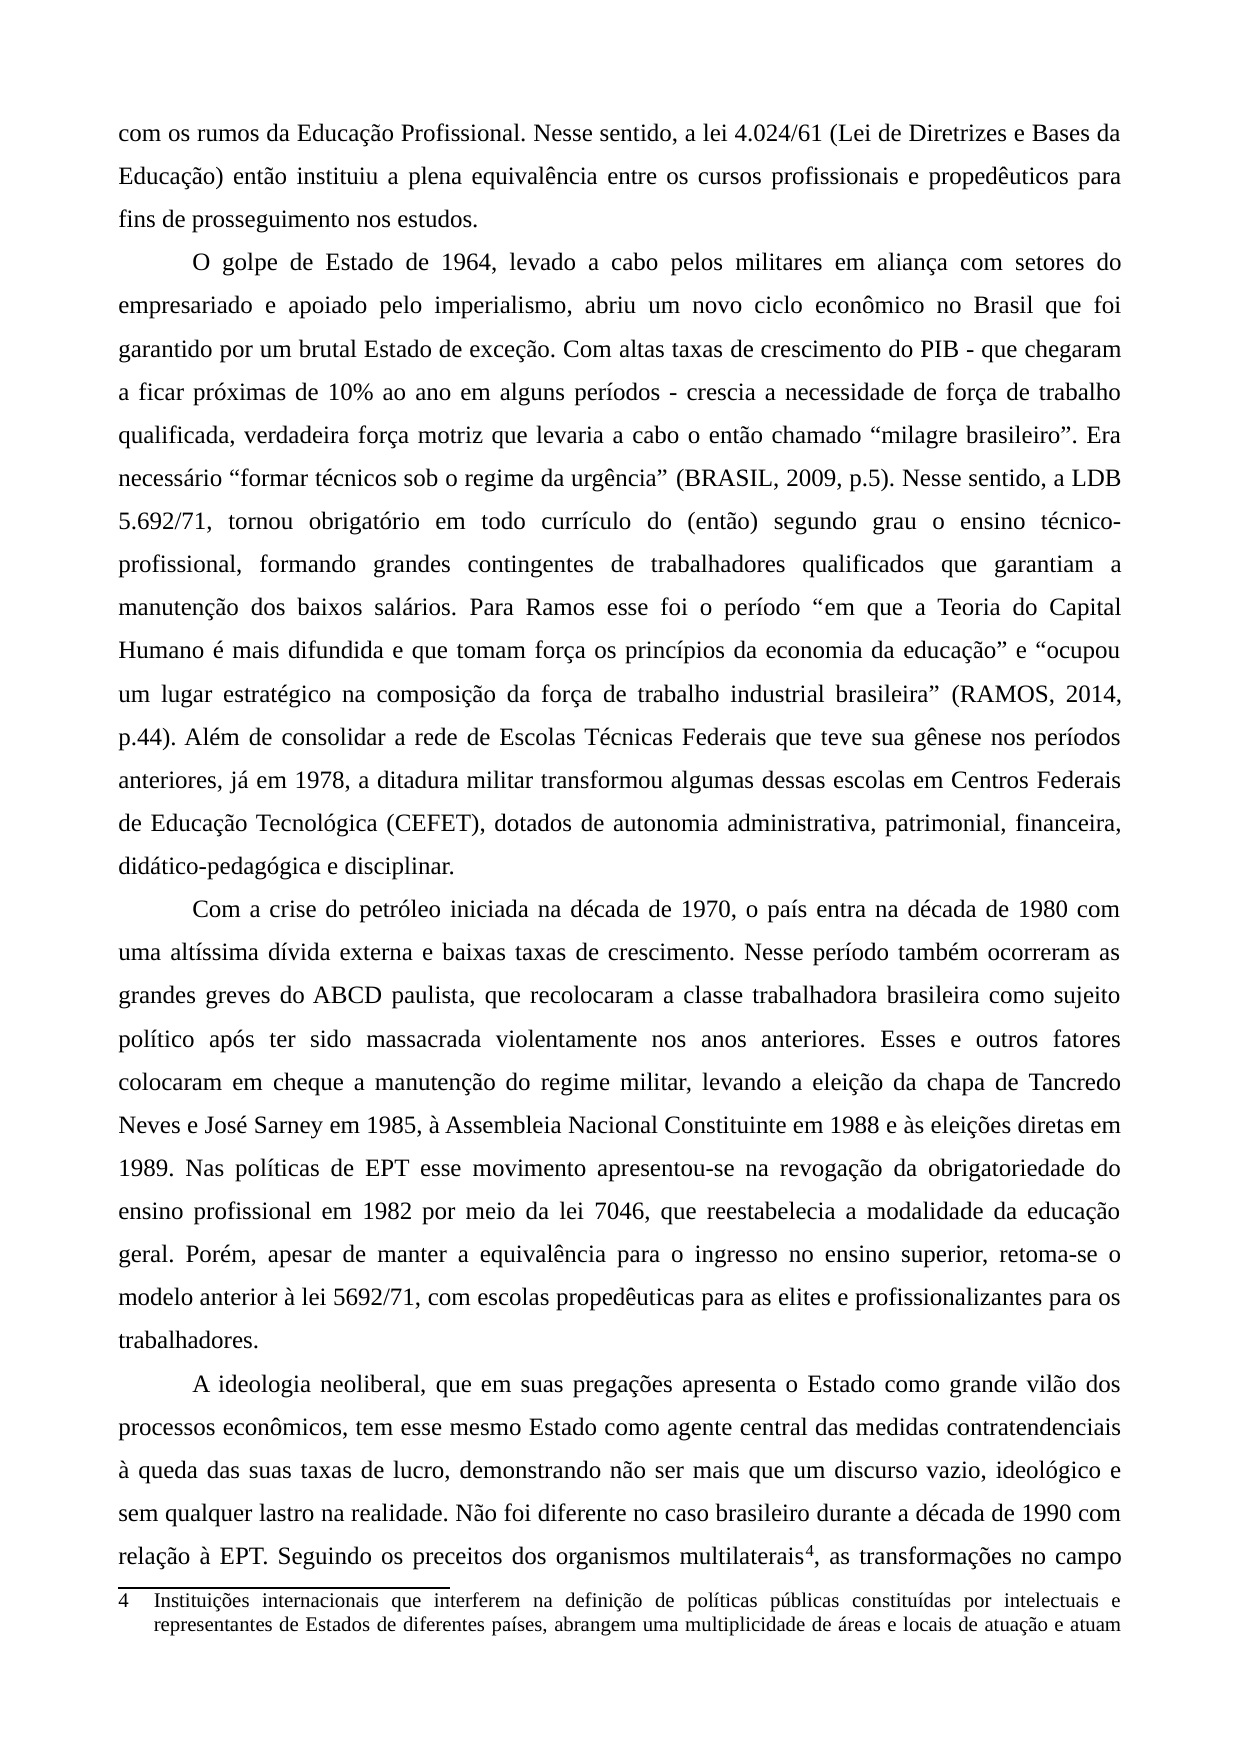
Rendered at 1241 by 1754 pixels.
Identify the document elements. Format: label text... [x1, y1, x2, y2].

text Instituições internacionais que interferem na definição de políticas públicas constituídas por intelectuais e representantes de Estados de diferentes países, abrangem uma multiplicidade de áreas e locais de atuação e atuam [118, 1588, 1122, 1636]
text Com a crise do petróleo iniciada na década de 1970, o país entra na década de 1980 com uma altíssima dívida externa e baixas taxas de crescimento. Nesse período também ocorreram as grandes greves do ABCD paulista, que recolocaram a classe trabalhadora brasileira como sujeito político após ter sido massacrada violentamente nos anos anteriores. Esses e outros fatores colocaram em cheque a manutenção do regime militar, levando a eleição da chapa de Tancredo Neves e José Sarney em 1985, à Assembleia Nacional Constituinte em 1988 e às eleições diretas em 1989. Nas políticas de EPT esse movimento apresentou-se na revogação da obrigatoriedade do ensino profissional em 1982 por meio da lei 7046, que reestabelecia a modalidade da educação geral. Porém, apesar de manter a equivalência para o ingresso no ensino superior, retoma-se o modelo anterior à lei 5692/71, com escolas propedêuticas para as elites e profissionalizantes para os trabalhadores. [118, 894, 1122, 1354]
text O golpe de Estado de 1964, levado a cabo pelos militares em aliança com setores do empresariado e apoiado pelo imperialismo, abriu um novo ciclo econômico no Brasil que foi garantido por um brutal Estado de exceção. Com altas taxas de crescimento do PIB - que chegaram a ficar próximas de 10% ao ano em alguns períodos - crescia a necessidade de força de trabalho qualificada, verdadeira força motriz que levaria a cabo o então chamado “milagre brasileiro”. Era necessário “formar técnicos sob o regime da urgência” (BRASIL, 2009, p.5). Nesse sentido, a LDB 5.692/71, tornou obrigatório em todo currículo do (então) segundo grau o ensino técnico-profissional, formando grandes contingentes de trabalhadores qualificados que garantiam a manutenção dos baixos salários. Para Ramos esse foi o período “em que a Teoria do Capital Humano é mais difundida e que tomam força os princípios da economia da educação” e “ocupou um lugar estratégico na composição da força de trabalho industrial brasileira” (RAMOS, 2014, p.44). Além de consolidar a rede de Escolas Técnicas Federais que teve sua gênese nos períodos anteriores, já em 1978, a ditadura militar transformou algumas dessas escolas em Centros Federais de Educação Tecnológica (CEFET), dotados de autonomia administrativa, patrimonial, financeira, didático-pedagógica e disciplinar. [118, 247, 1122, 880]
text com os rumos da Educação Profissional. Nesse sentido, a lei 4.024/61 (Lei de Diretrizes e Bases da Educação) então instituiu a plena equivalência entre os cursos profissionais e propedêuticos para fins de prosseguimento nos estudos. [118, 118, 1122, 233]
text A ideologia neoliberal, que em suas pregações apresenta o Estado como grande vilão dos processos econômicos, tem esse mesmo Estado como agente central das medidas contratendenciais à queda das suas taxas de lucro, demonstrando não ser mais que um discurso vazio, ideológico e sem qualquer lastro na realidade. Não foi diferente no caso brasileiro durante a década de 1990 com relação à EPT. Seguindo os preceitos dos organismos multilaterais, as transformações no campo [118, 1369, 1122, 1570]
